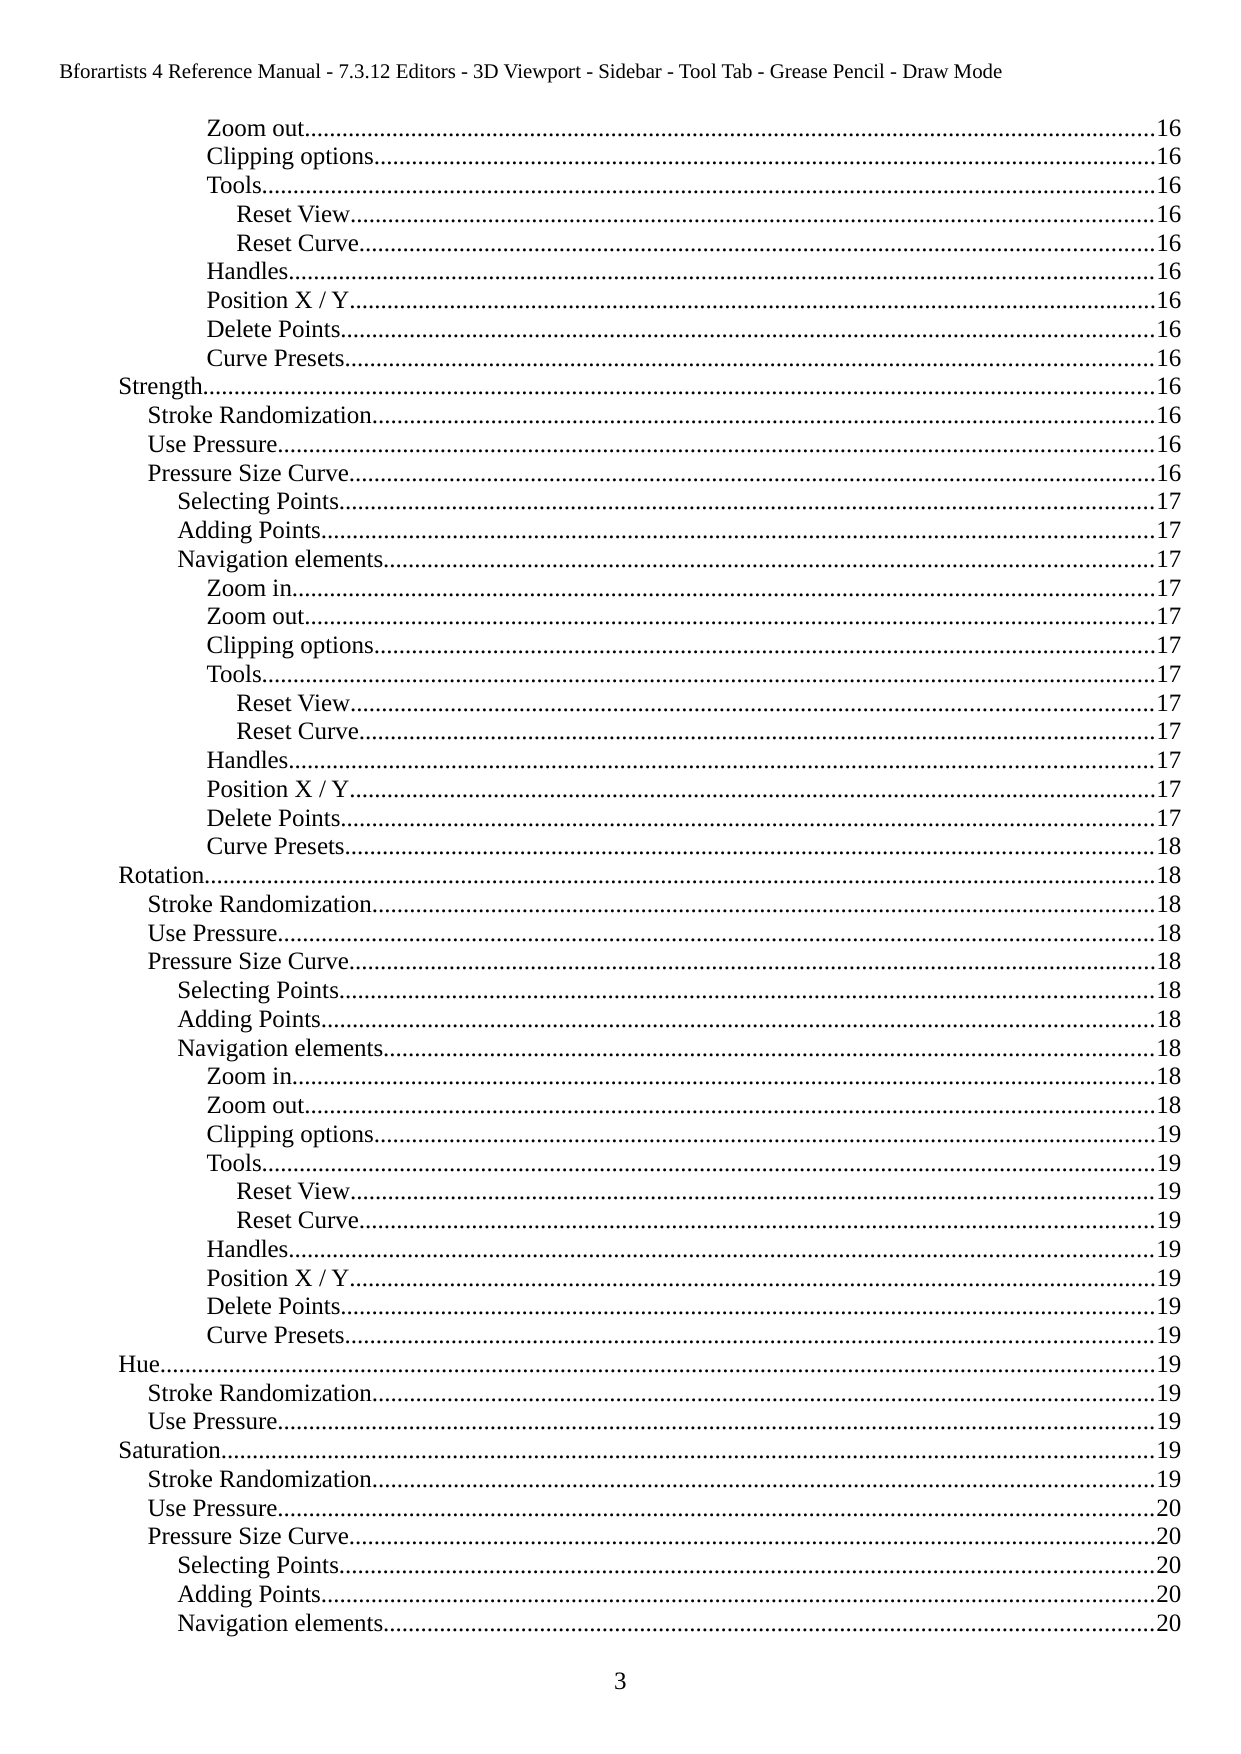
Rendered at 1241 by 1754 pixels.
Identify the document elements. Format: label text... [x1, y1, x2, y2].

text Reset Curve 17 [236, 716, 1181, 745]
text Use Pressure 16 [147, 429, 1181, 458]
text Use Pressure 18 [147, 918, 1181, 946]
text Curve Presets 18 [206, 831, 1181, 860]
text Zoom out 17 [206, 601, 1181, 630]
text Hue 19 [118, 1349, 1181, 1378]
text Stroke Randomization 19 [147, 1378, 1181, 1406]
text Adding Points 17 [177, 515, 1181, 544]
text Stroke Randomization 18 [147, 889, 1181, 918]
text Curve Presets 19 [206, 1320, 1181, 1349]
text Reset Curve 16 [236, 228, 1181, 256]
text Adding Points 20 [177, 1579, 1181, 1608]
text Clipping options 16 [206, 141, 1181, 170]
text Navigation elements 18 [177, 1033, 1181, 1061]
text Saturation 19 [118, 1435, 1181, 1464]
text Delete Points 16 [206, 314, 1181, 343]
text Pressure Size Curve 18 [147, 946, 1181, 975]
text Position X / Y 17 [206, 774, 1181, 803]
text Tools 17 [206, 659, 1181, 688]
text Zoom in 18 [206, 1061, 1181, 1090]
text Zoom out 16 [206, 113, 1181, 141]
text Handles 19 [206, 1234, 1181, 1263]
text Selecting Points 20 [177, 1550, 1181, 1579]
text Rotation 18 [118, 860, 1181, 889]
text Stroke Randomization 19 [147, 1464, 1181, 1493]
text Reset View 17 [236, 688, 1181, 716]
text Reset Curve 19 [236, 1205, 1181, 1234]
text Pressure Size Curve 20 [147, 1521, 1181, 1550]
text Adding Points 18 [177, 1004, 1181, 1033]
text Clipping options 19 [206, 1119, 1181, 1148]
text Strength 16 [118, 371, 1181, 400]
text Use Pressure 20 [147, 1493, 1181, 1521]
text Zoom out 18 [206, 1090, 1181, 1119]
text Use Pressure 19 [147, 1406, 1181, 1435]
text Position X / Y 16 [206, 285, 1181, 314]
text Reset View 19 [236, 1176, 1181, 1205]
text Position X / Y 19 [206, 1263, 1181, 1291]
text Handles 16 [206, 256, 1181, 285]
text Curve Presets 16 [206, 343, 1181, 371]
text Delete Points 17 [206, 803, 1181, 831]
text Delete Points 19 [206, 1291, 1181, 1320]
text Stroke Randomization 16 [147, 400, 1181, 429]
text Pressure Size Curve 16 [147, 458, 1181, 486]
text Selecting Points 17 [177, 486, 1181, 515]
text Navigation elements 20 [177, 1608, 1181, 1636]
text Zoom in 17 [206, 573, 1181, 601]
text Selecting Points 18 [177, 975, 1181, 1004]
text Handles 17 [206, 745, 1181, 774]
text Navigation elements 17 [177, 544, 1181, 573]
text Reset View 16 [236, 199, 1181, 228]
text Clipping options 17 [206, 630, 1181, 659]
text Tools 19 [206, 1148, 1181, 1176]
text Tools 16 [206, 170, 1181, 199]
